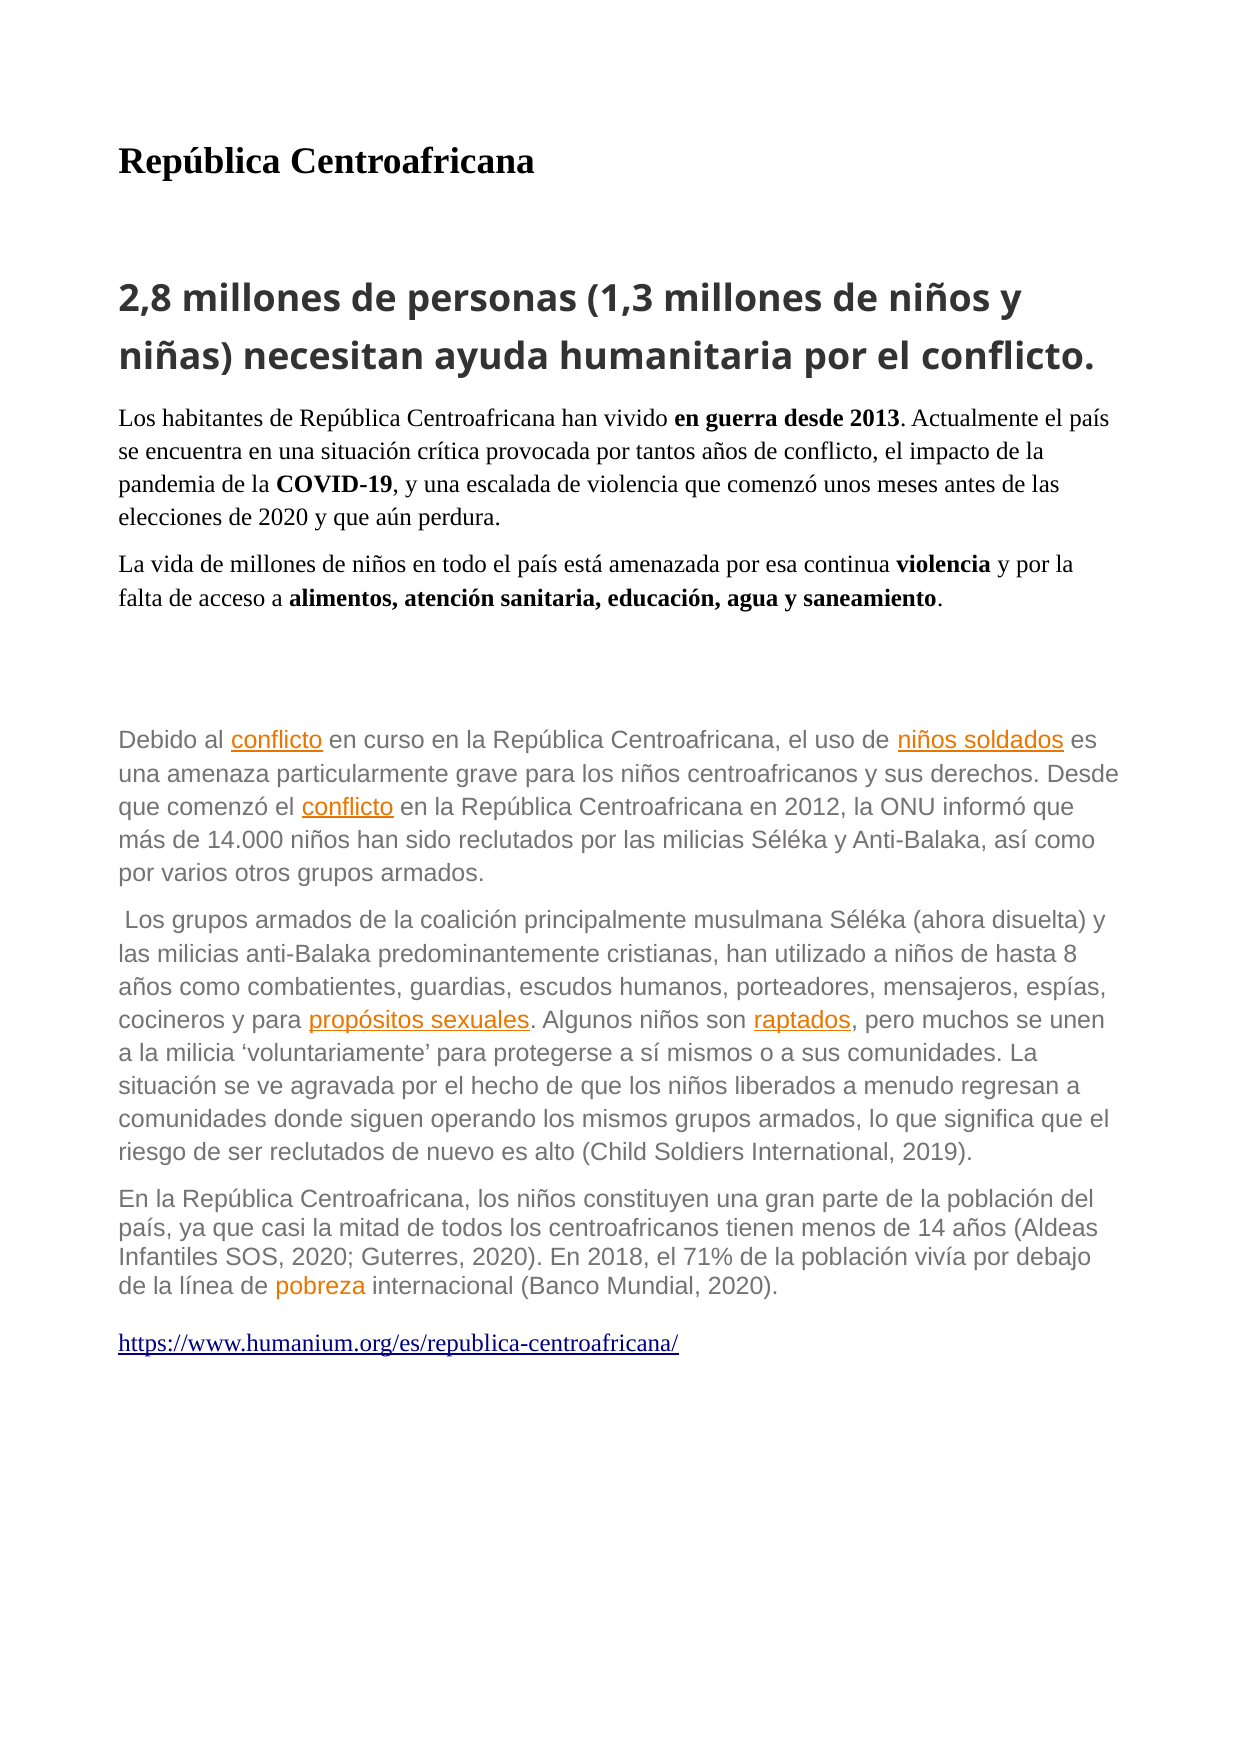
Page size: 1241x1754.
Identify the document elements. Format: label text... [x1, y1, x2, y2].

text Los habitantes de República Centroafricana han vivido en guerra desde 2013. Actualmente el país se encuentra en una situación crítica provocada por tantos años de conflicto, el impacto de la pandemia de la COVID-19, y una escalada de violencia que comenzó unos meses antes de las elecciones de 2020 y que aún perdura. [118, 403, 1122, 531]
text En la República Centroafricana, los niños constituyen una gran parte de la población del país, ya que casi la mitad de todos los centroafricanos tienen menos de 14 años (Aldeas Infantiles SOS, 2020; Guterres, 2020). En 2018, el 71% de la población vivía por debajo de la línea de pobreza internacional (Banco Mundial, 2020). [118, 1184, 1122, 1299]
text Debido al conflicto en curso en la República Centroafricana, el uso de niños soldados es una amenaza particularmente grave para los niños centroafricanos y sus derechos. Desde que comenzó el conflicto en la República Centroafricana en 2012, la ONU informó que más de 14.000 niños han sido reclutados por las milicias Séléka y Anti-Balaka, así como por varios otros grupos armados. [118, 725, 1122, 887]
text Los grupos armados de la coalición principalmente musulmana Séléka (ahora disuelta) y las milicias anti-Balaka predominantemente cristianas, han utilizado a niños de hasta 8 años como combatientes, guardias, escudos humanos, porteadores, mensajeros, espías, cocineros y para propósitos sexuales. Algunos niños son raptados, pero muchos se unen a la milicia ‘voluntariamente’ para protegerse a sí mismos o a sus comunidades. La situación se ve agravada por el hecho de que los niños liberados a menudo regresan a comunidades donde siguen operando los mismos grupos armados, lo que significa que el riesgo de ser reclutados de nuevo es alto (Child Soldiers International, 2019). [118, 905, 1122, 1166]
text https://www.humanium.org/es/republica-centroafricana/ [118, 1328, 1122, 1357]
text La vida de millones de niños en todo el país está amenazada por esa continua violencia y por la falta de acceso a alimentos, atención sanitaria, educación, agua y saneamiento. [118, 549, 1122, 611]
text 2,8 millones de personas (1,3 millones de niños y niñas) necesitan ayuda humanitaria por el conflicto. [118, 271, 1122, 381]
subtitle República Centroafricana [118, 139, 1122, 182]
